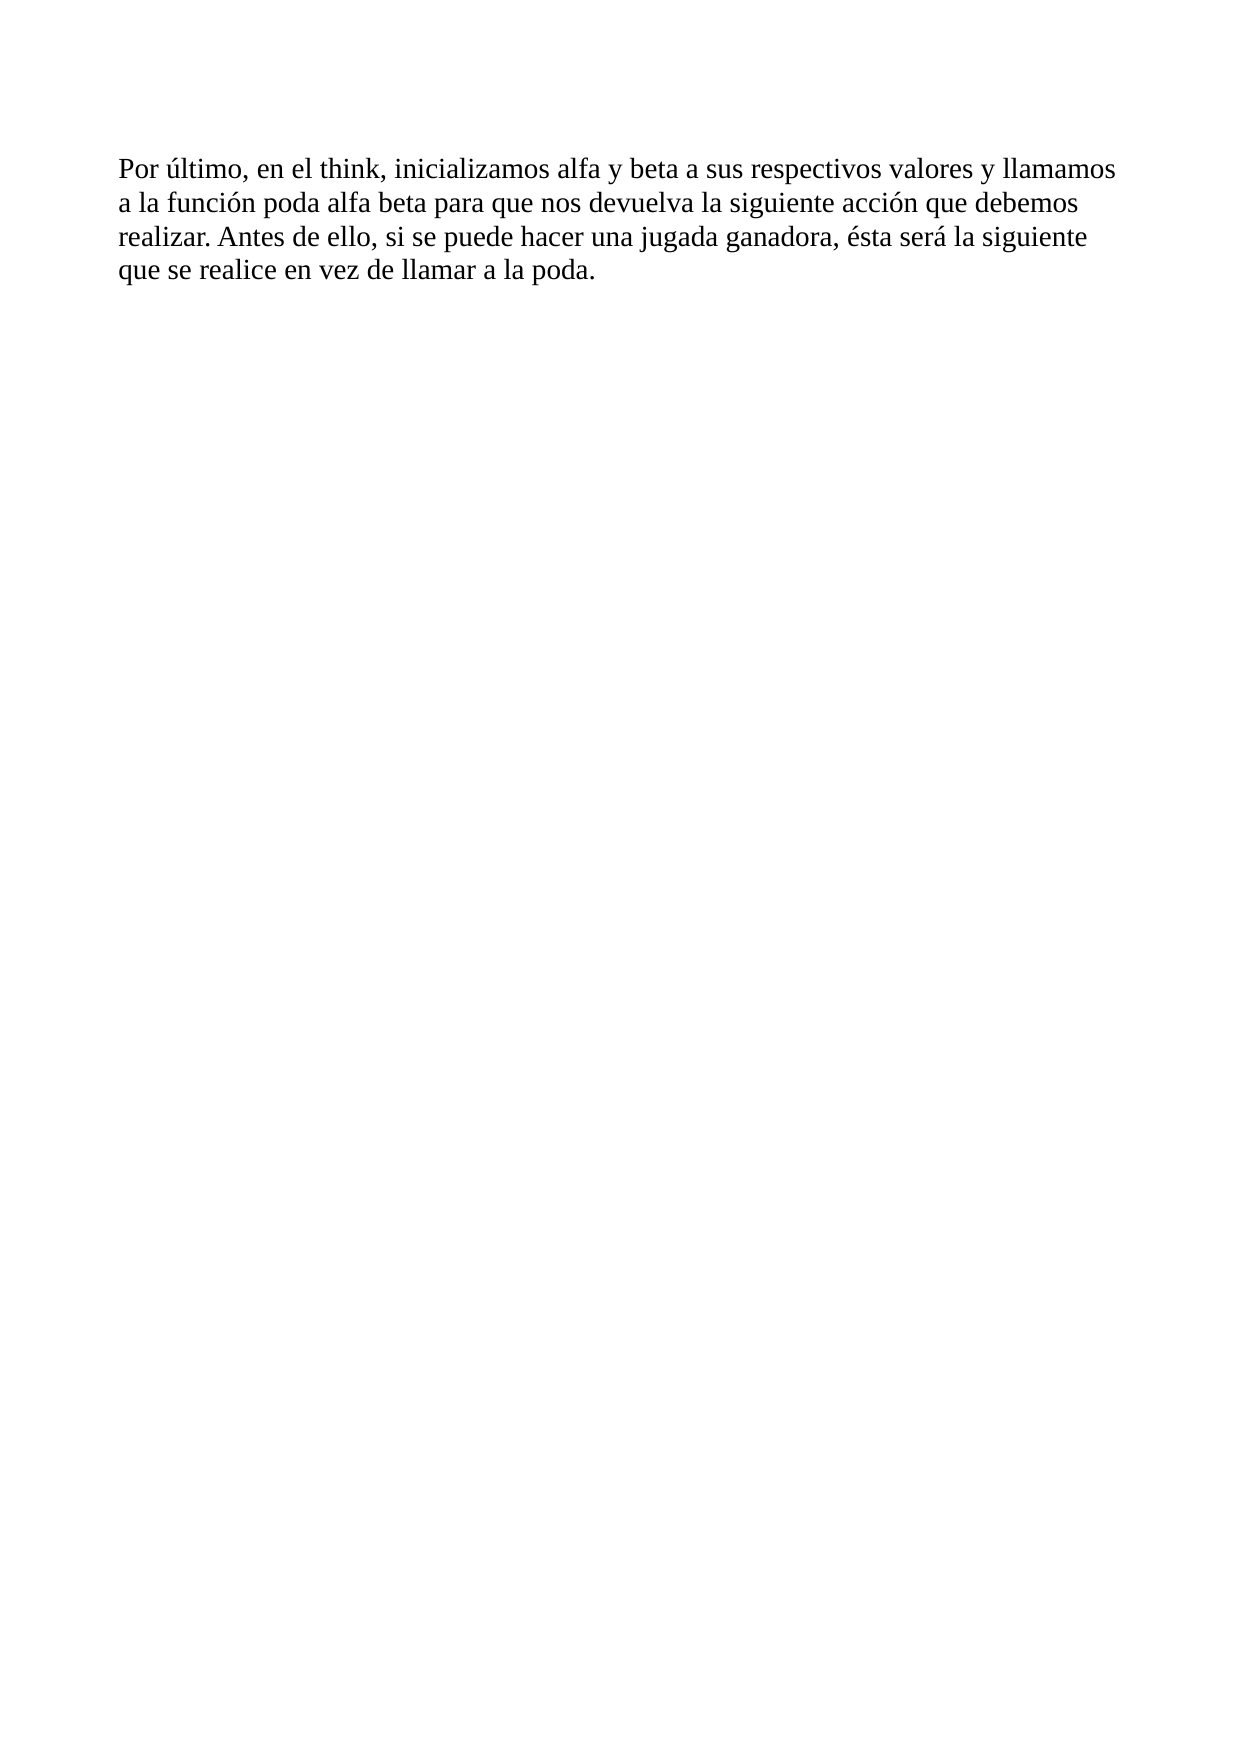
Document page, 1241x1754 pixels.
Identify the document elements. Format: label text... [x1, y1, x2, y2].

text Por último, en el think, inicializamos alfa y beta a sus respectivos valores y llamamos a la función poda alfa beta para que nos devuelva la siguiente acción que debemos realizar. Antes de ello, si se puede hacer una jugada ganadora, ésta será la siguiente que se realice en vez de llamar a la poda. [118, 152, 1122, 286]
